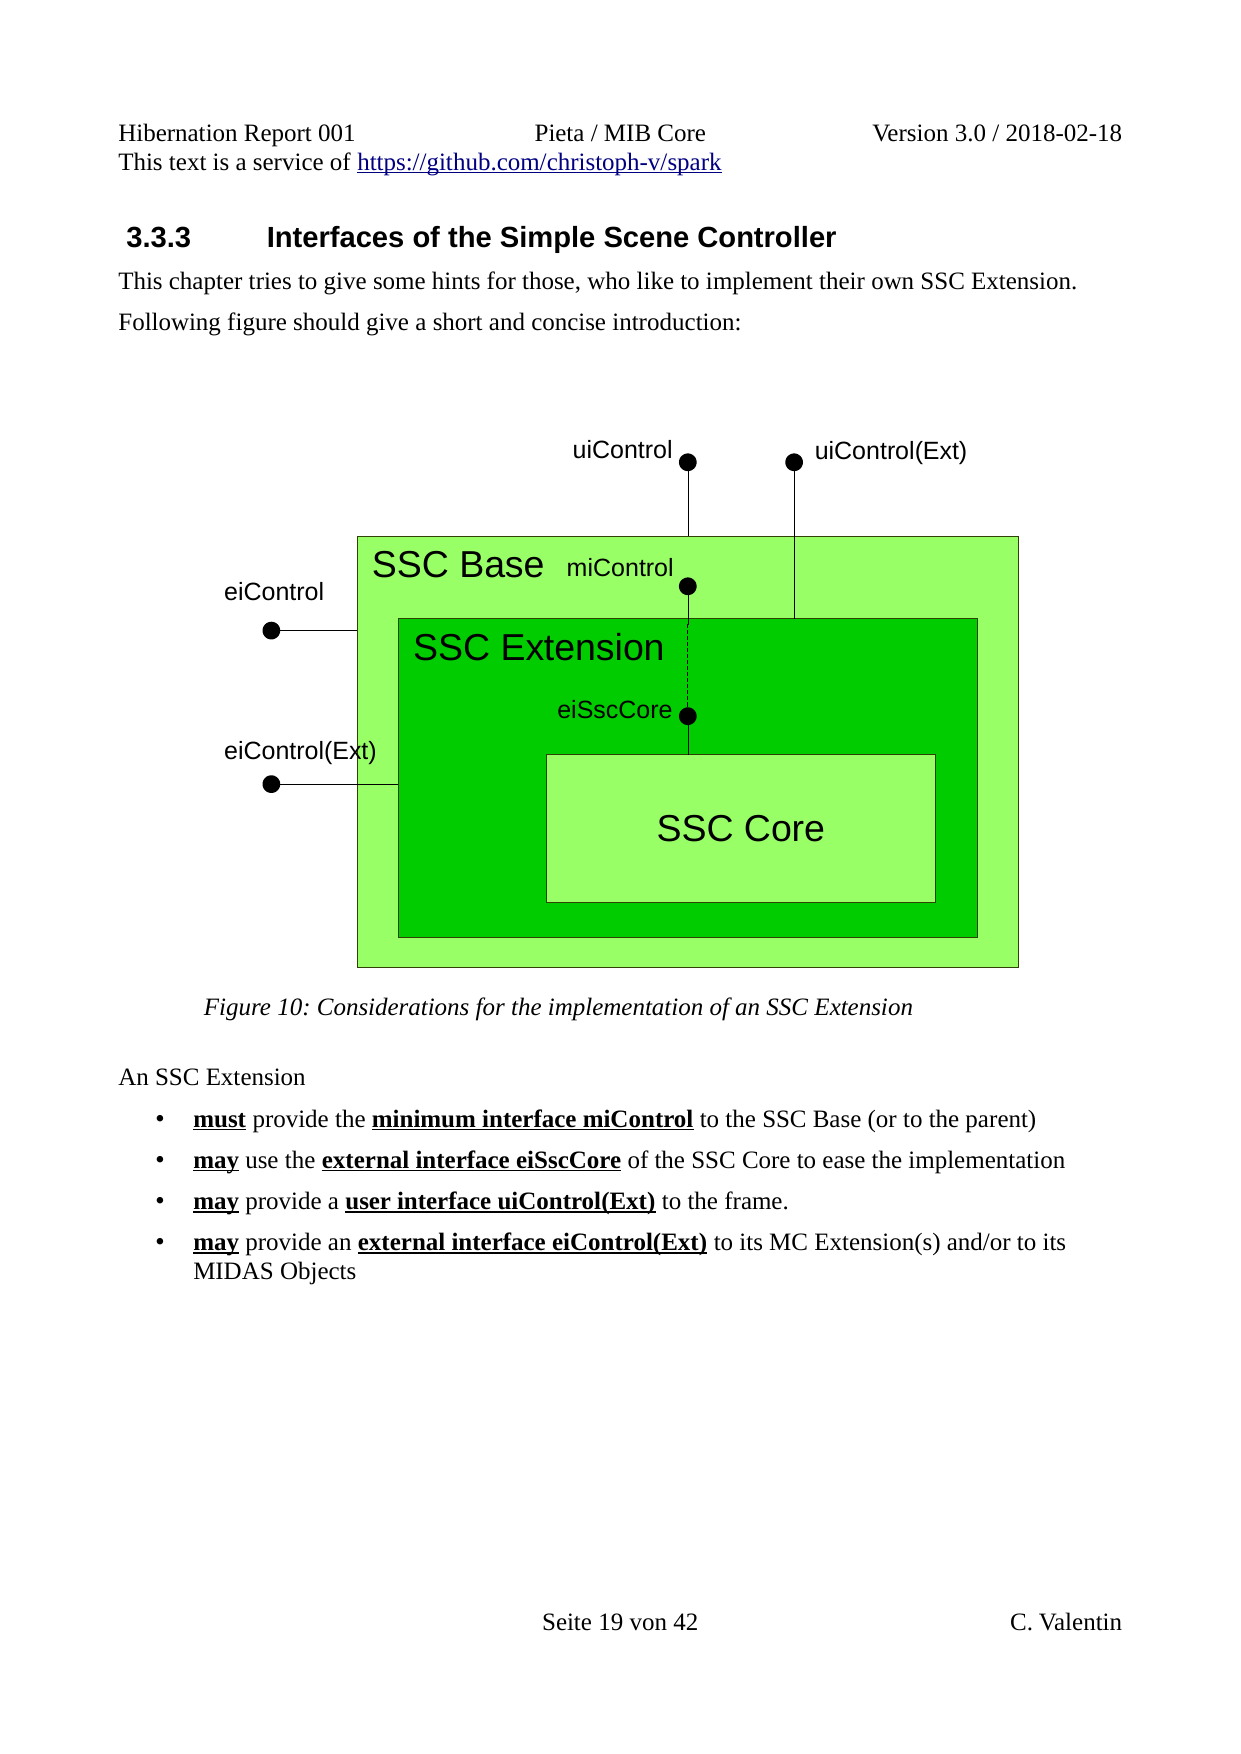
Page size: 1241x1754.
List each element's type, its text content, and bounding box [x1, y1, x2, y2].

text Following figure should give a short and concise introduction: [118, 307, 1122, 336]
list may provide a user interface uiControl(Ext) to the frame. [156, 1186, 1122, 1215]
list may use the external interface eiSscCore of the SSC Core to ease the implementation [156, 1145, 1122, 1174]
subtitle Interfaces of the Simple Scene Controller [118, 220, 1122, 253]
list may provide an external interface eiControl(Ext) to its MC Extension(s) and/or to its MIDAS Objects [156, 1227, 1122, 1285]
text An SSC Extension [118, 1062, 1122, 1091]
list must provide the minimum interface miControl to the SSC Base (or to the parent) [156, 1104, 1122, 1132]
text This chapter tries to give some hints for those, who like to implement their own SSC Extension. [118, 266, 1122, 294]
text Figure 10: Considerations for the implementation of an SSC Extension [204, 402, 1036, 1021]
